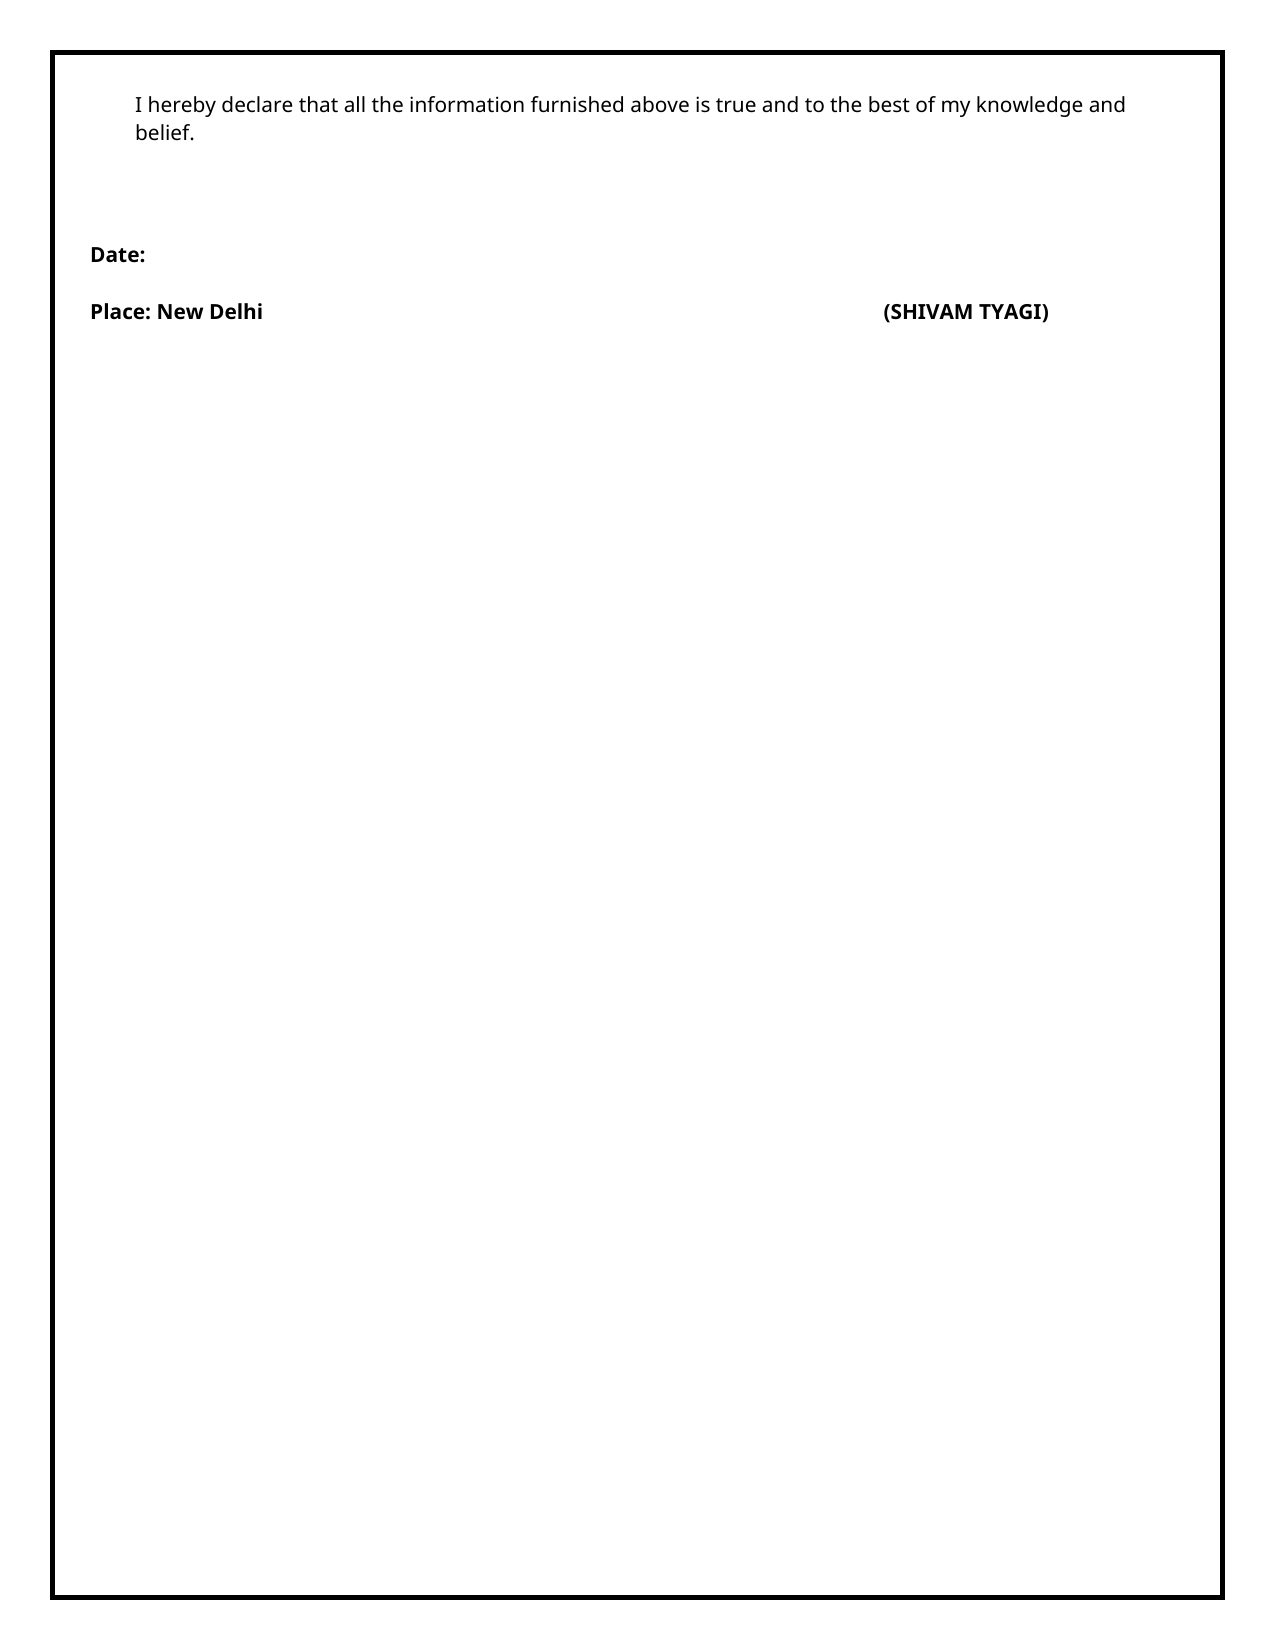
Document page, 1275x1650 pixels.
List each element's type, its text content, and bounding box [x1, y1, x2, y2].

text Date: [90, 241, 1185, 269]
text Place: New Delhi (SHIVAM TYAGI) [55, 297, 1220, 326]
text I hereby declare that all the information furnished above is true and to the best of my knowledge and belief. [135, 90, 1185, 147]
